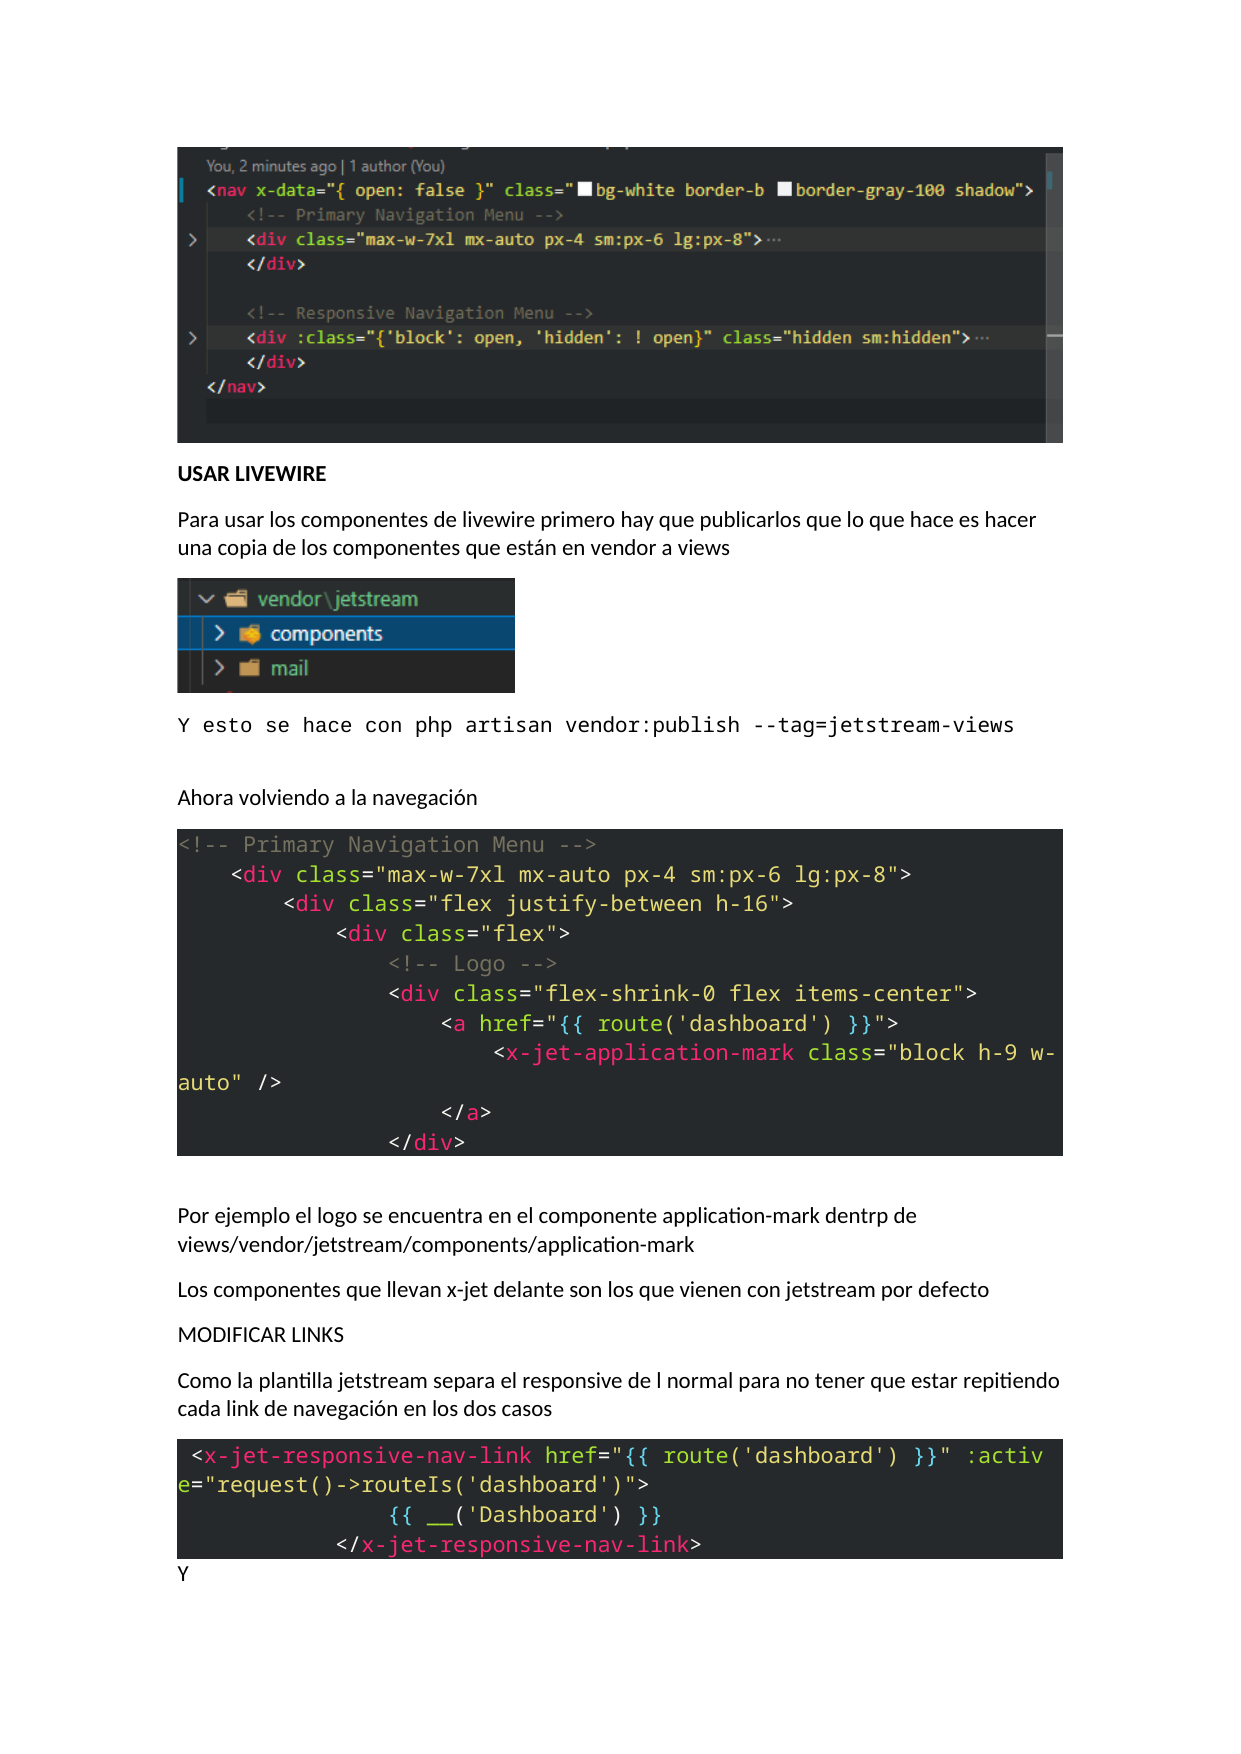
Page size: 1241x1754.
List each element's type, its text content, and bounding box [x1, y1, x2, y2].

text Ahora volviendo a la navegación [177, 783, 1063, 812]
text <a href="{{ route('dashboard') }}"> [177, 1007, 1063, 1037]
text <x-jet-application-mark class="block h-9 w-auto" /> [177, 1037, 1063, 1097]
text <!-- Primary Navigation Menu --> [177, 829, 1063, 858]
text Para usar los componentes de livewire primero hay que publicarlos que lo que hace es hacer una copia de los componentes que están en vendor a views [177, 505, 1063, 561]
text <div class="flex"> [177, 918, 1063, 948]
text </x-jet-responsive-nav-link> [177, 1529, 1063, 1559]
text USAR LIVEWIRE [177, 459, 1063, 488]
text </a> [177, 1097, 1063, 1127]
text {{ __('Dashboard') }} [177, 1499, 1063, 1529]
text Por ejemplo el logo se encuentra en el componente application-mark dentrp de views/vendor/jetstream/components/application-mark [177, 1202, 1063, 1258]
text MODIFICAR LINKS [177, 1321, 1063, 1349]
text <div class="flex justify-between h-16"> [177, 888, 1063, 918]
text Y [177, 1559, 1063, 1587]
text Y esto se hace con php artisan vendor:publish --tag=jetstream-views [177, 710, 1063, 738]
text </div> [177, 1127, 1063, 1156]
text Los componentes que llevan x-jet delante son los que vienen con jetstream por defecto [177, 1275, 1063, 1303]
text <x-jet-responsive-nav-link href="{{ route('dashboard') }}" :active="request()->routeIs('dashboard')"> [177, 1439, 1063, 1499]
text <!-- Logo --> [177, 948, 1063, 978]
text Como la plantilla jetstream separa el responsive de l normal para no tener que estar repitiendo cada link de navegación en los dos casos [177, 1366, 1063, 1422]
text <div class="flex-shrink-0 flex items-center"> [177, 978, 1063, 1007]
text <div class="max-w-7xl mx-auto px-4 sm:px-6 lg:px-8"> [177, 858, 1063, 888]
